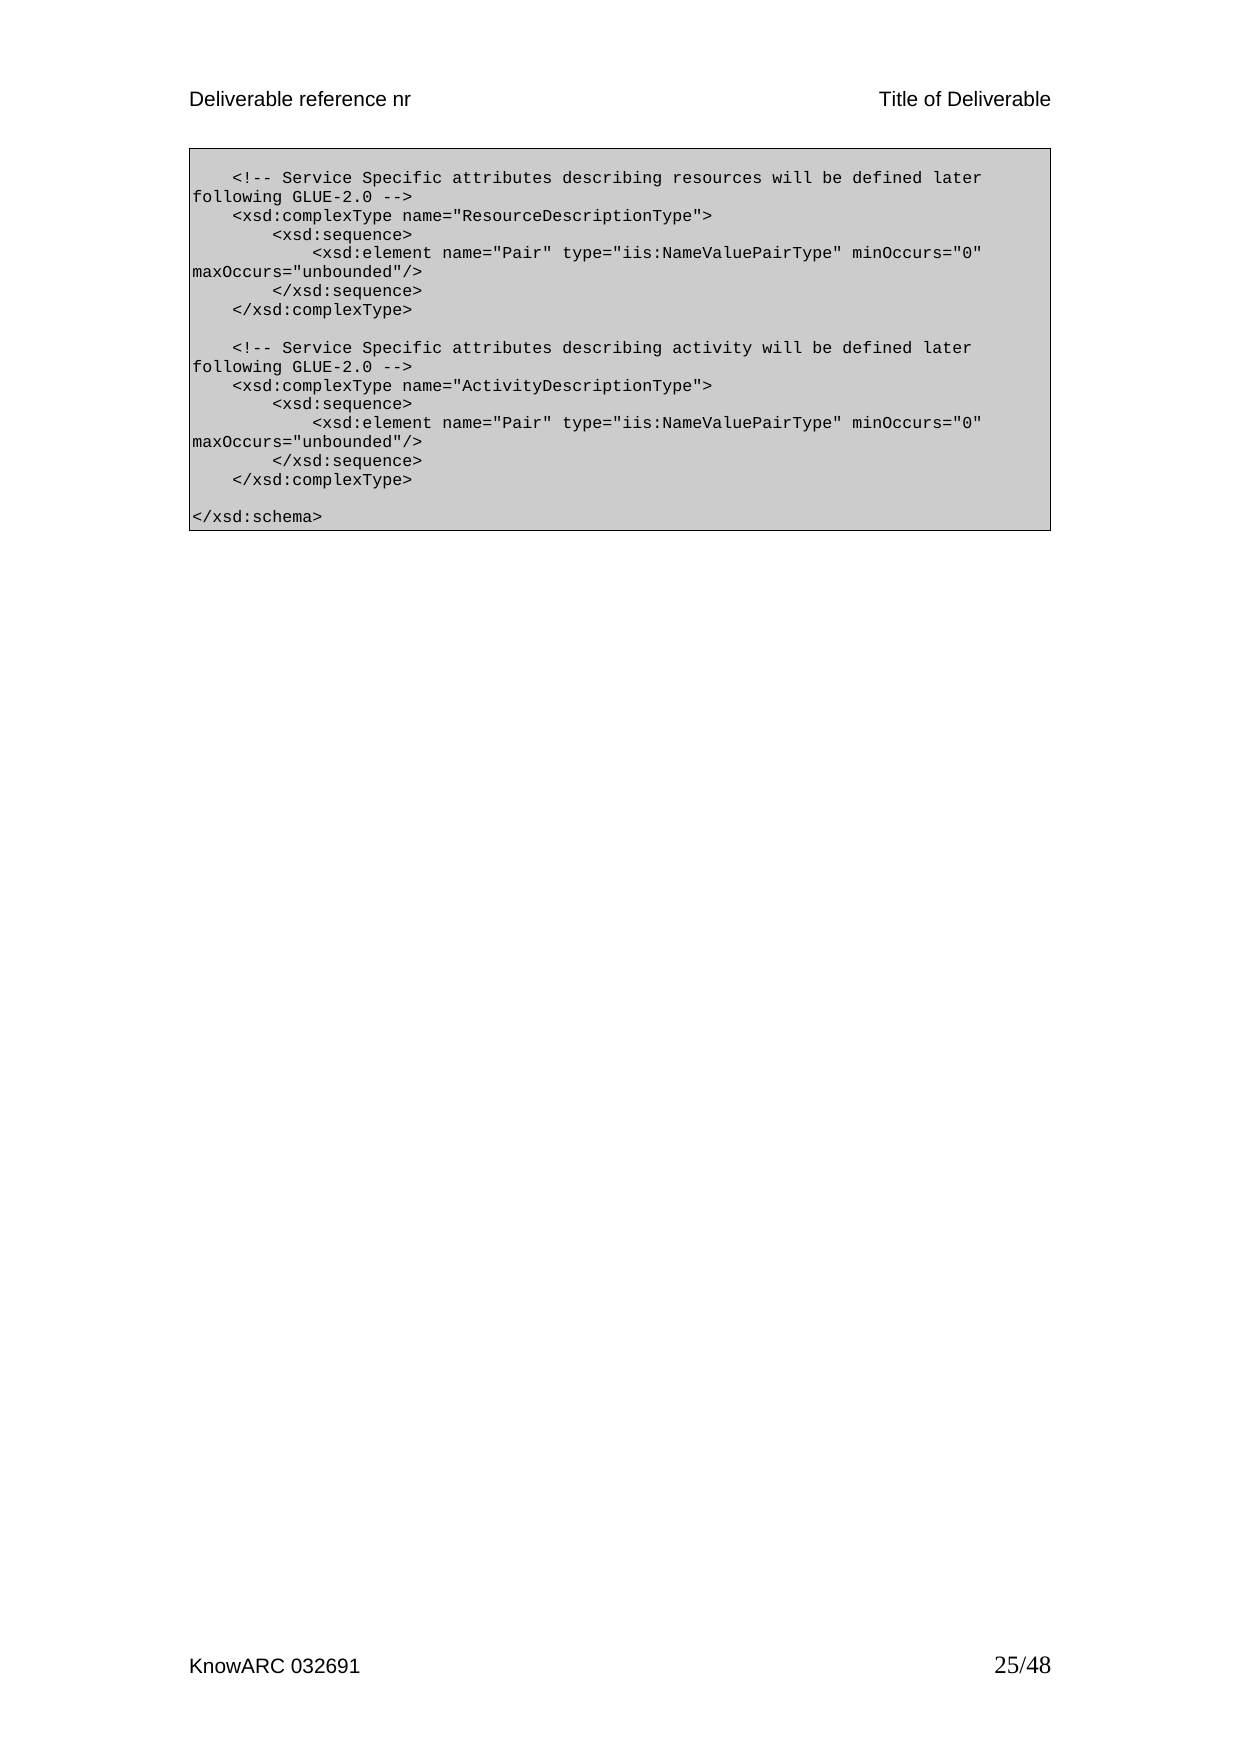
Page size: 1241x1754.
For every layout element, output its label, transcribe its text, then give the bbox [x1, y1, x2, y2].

text </xsd:sequence> [190, 280, 1050, 298]
text <!-- Service Specific attributes describing resources will be defined later following GLUE-2.0 --> [190, 167, 1050, 204]
text </xsd:complexType> [190, 468, 1050, 487]
text <!-- Service Specific attributes describing activity will be defined later following GLUE-2.0 --> [190, 336, 1050, 374]
text </xsd:schema> [190, 506, 1050, 530]
text <xsd:complexType name="ActivityDescriptionType"> [190, 374, 1050, 393]
text <xsd:complexType name="ResourceDescriptionType"> [190, 204, 1050, 223]
text <xsd:element name="Pair" type="iis:NameValuePairType" minOccurs="0" maxOccurs="unbounded"/> [190, 412, 1050, 449]
text <xsd:sequence> [190, 223, 1050, 242]
text </xsd:sequence> [190, 449, 1050, 468]
text <xsd:element name="Pair" type="iis:NameValuePairType" minOccurs="0" maxOccurs="unbounded"/> [190, 242, 1050, 280]
text </xsd:complexType> [190, 298, 1050, 317]
text <xsd:sequence> [190, 393, 1050, 412]
